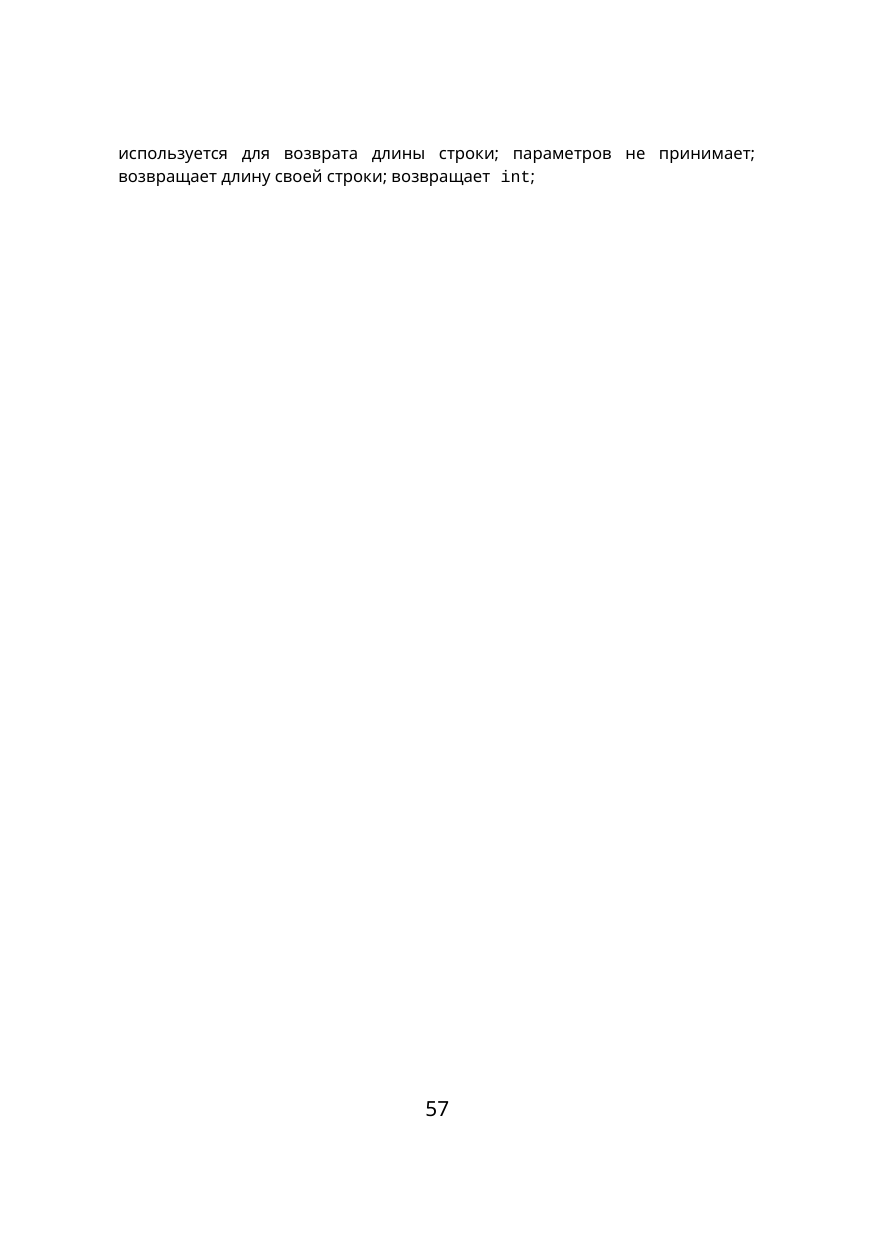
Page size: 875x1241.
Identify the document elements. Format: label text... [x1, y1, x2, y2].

text используется для возврата длины строки; параметров не принимает; возвращает длину своей строки; возвращает int; [118, 142, 756, 187]
